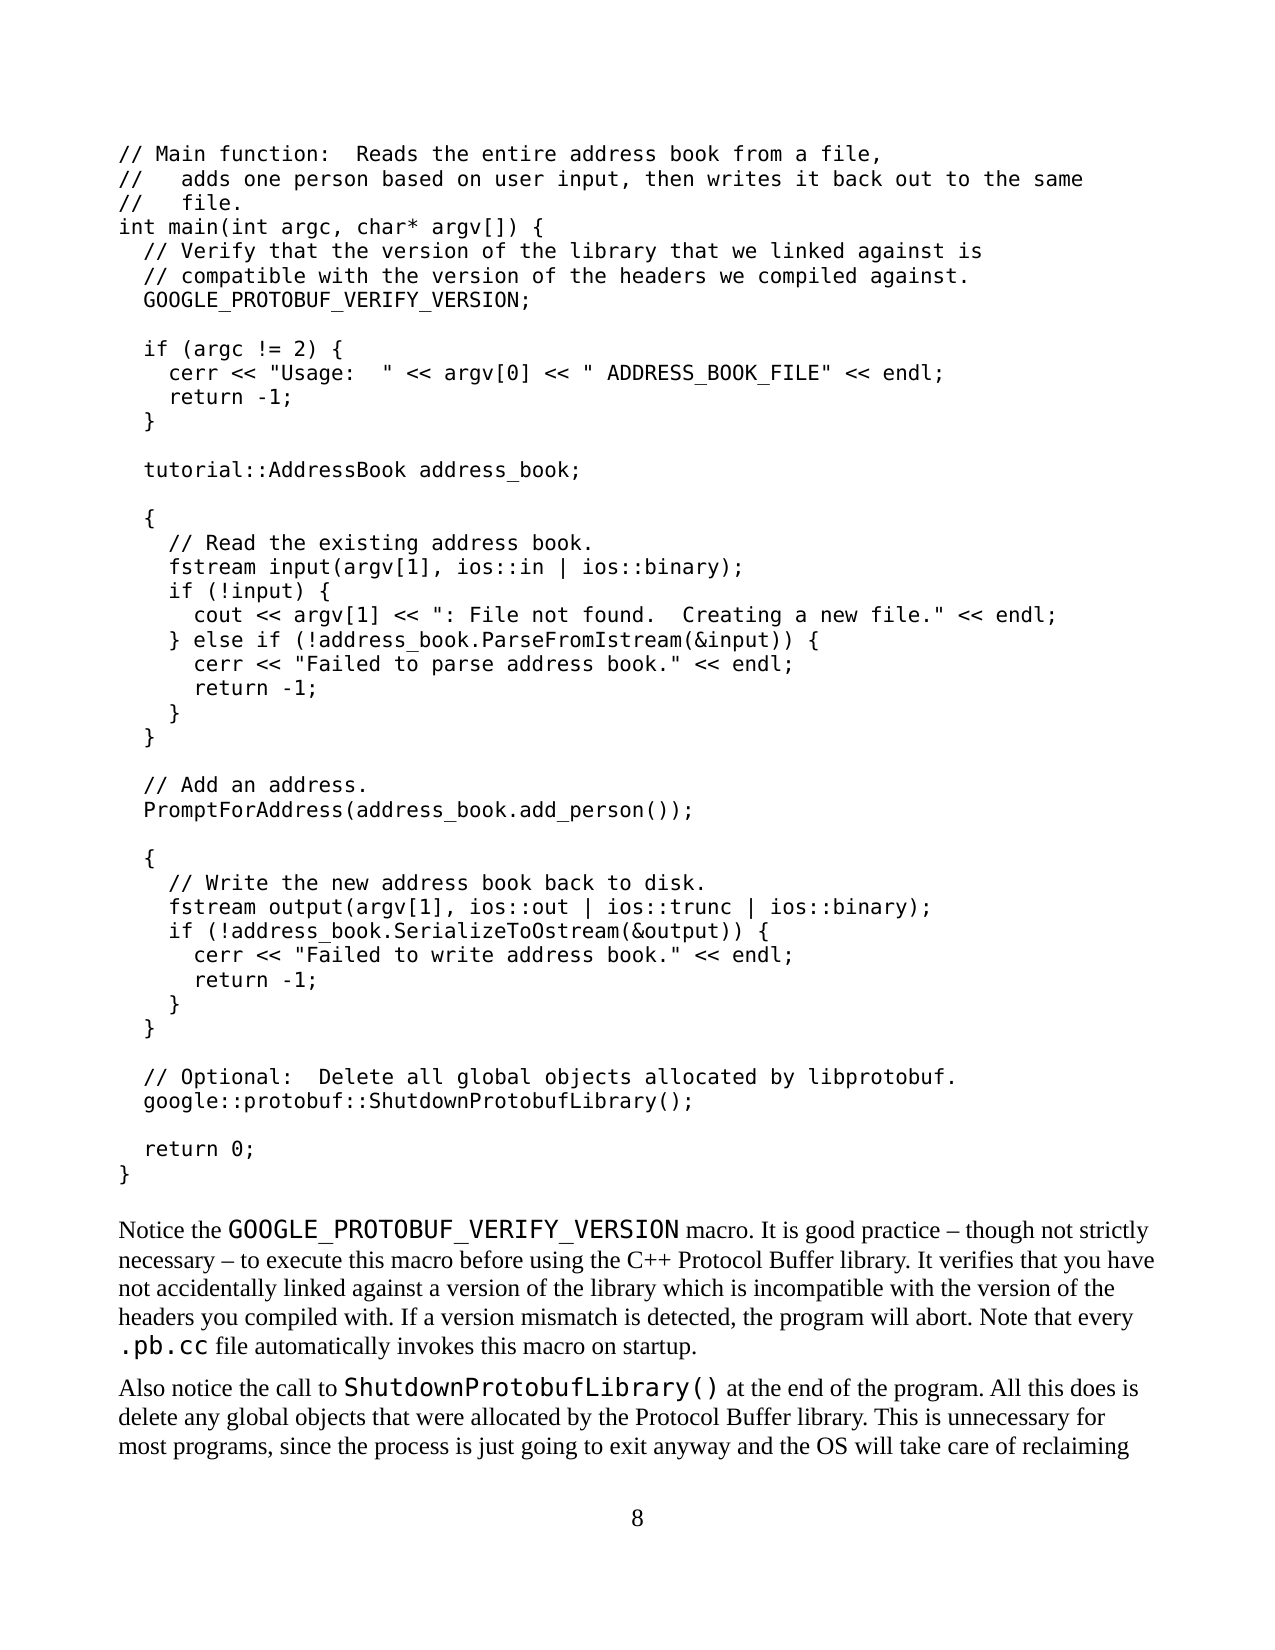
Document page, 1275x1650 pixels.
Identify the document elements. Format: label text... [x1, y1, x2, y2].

text return 0; [118, 1137, 1157, 1162]
text google::protobuf::ShutdownProtobufLibrary(); [118, 1089, 1157, 1113]
text PromptForAddress(address_book.add_person()); [118, 798, 1157, 822]
text Also notice the call to ShutdownProtobufLibrary() at the end of the program. All this does is delete any global objects that were allocated by the Protocol Buffer library. This is unnecessary for most programs, since the process is just going to exit anyway and the OS will take care of reclaiming [118, 1373, 1157, 1459]
text // Optional: Delete all global objects allocated by libprotobuf. [118, 1065, 1157, 1089]
text } else if (!address_book.ParseFromIstream(&input)) { [118, 628, 1157, 652]
text // adds one person based on user input, then writes it back out to the same [118, 167, 1157, 191]
text } [118, 992, 1157, 1016]
text } [118, 1016, 1157, 1040]
text cerr << "Failed to write address book." << endl; [118, 943, 1157, 968]
text if (!address_book.SerializeToOstream(&output)) { [118, 919, 1157, 943]
text // Add an address. [118, 773, 1157, 798]
text fstream output(argv[1], ios::out | ios::trunc | ios::binary); [118, 895, 1157, 919]
text cerr << "Usage: " << argv[0] << " ADDRESS_BOOK_FILE" << endl; [118, 361, 1157, 385]
text Notice the GOOGLE_PROTOBUF_VERIFY_VERSION macro. It is good practice – though not strictly necessary – to execute this macro before using the C++ Protocol Buffer library. It verifies that you have not accidentally linked against a version of the library which is incompatible with the version of the headers you compiled with. If a version mismatch is detected, the program will abort. Note that every .pb.cc file automatically invokes this macro on startup. [118, 1216, 1157, 1360]
text } [118, 1162, 1157, 1186]
text cerr << "Failed to parse address book." << endl; [118, 652, 1157, 676]
text // Write the new address book back to disk. [118, 871, 1157, 895]
text // Main function: Reads the entire address book from a file, [118, 142, 1157, 167]
text // file. [118, 191, 1157, 215]
text return -1; [118, 385, 1157, 409]
text { [118, 506, 1157, 531]
text GOOGLE_PROTOBUF_VERIFY_VERSION; [118, 288, 1157, 312]
text tutorial::AddressBook address_book; [118, 458, 1157, 482]
text } [118, 725, 1157, 749]
text cout << argv[1] << ": File not found. Creating a new file." << endl; [118, 603, 1157, 628]
text if (argc != 2) { [118, 337, 1157, 361]
text fstream input(argv[1], ios::in | ios::binary); [118, 555, 1157, 579]
text if (!input) { [118, 579, 1157, 603]
text { [118, 846, 1157, 871]
text // Verify that the version of the library that we linked against is [118, 239, 1157, 264]
text int main(int argc, char* argv[]) { [118, 215, 1157, 239]
text return -1; [118, 676, 1157, 701]
text } [118, 409, 1157, 434]
text } [118, 701, 1157, 725]
text // Read the existing address book. [118, 531, 1157, 555]
text return -1; [118, 968, 1157, 992]
text // compatible with the version of the headers we compiled against. [118, 264, 1157, 288]
